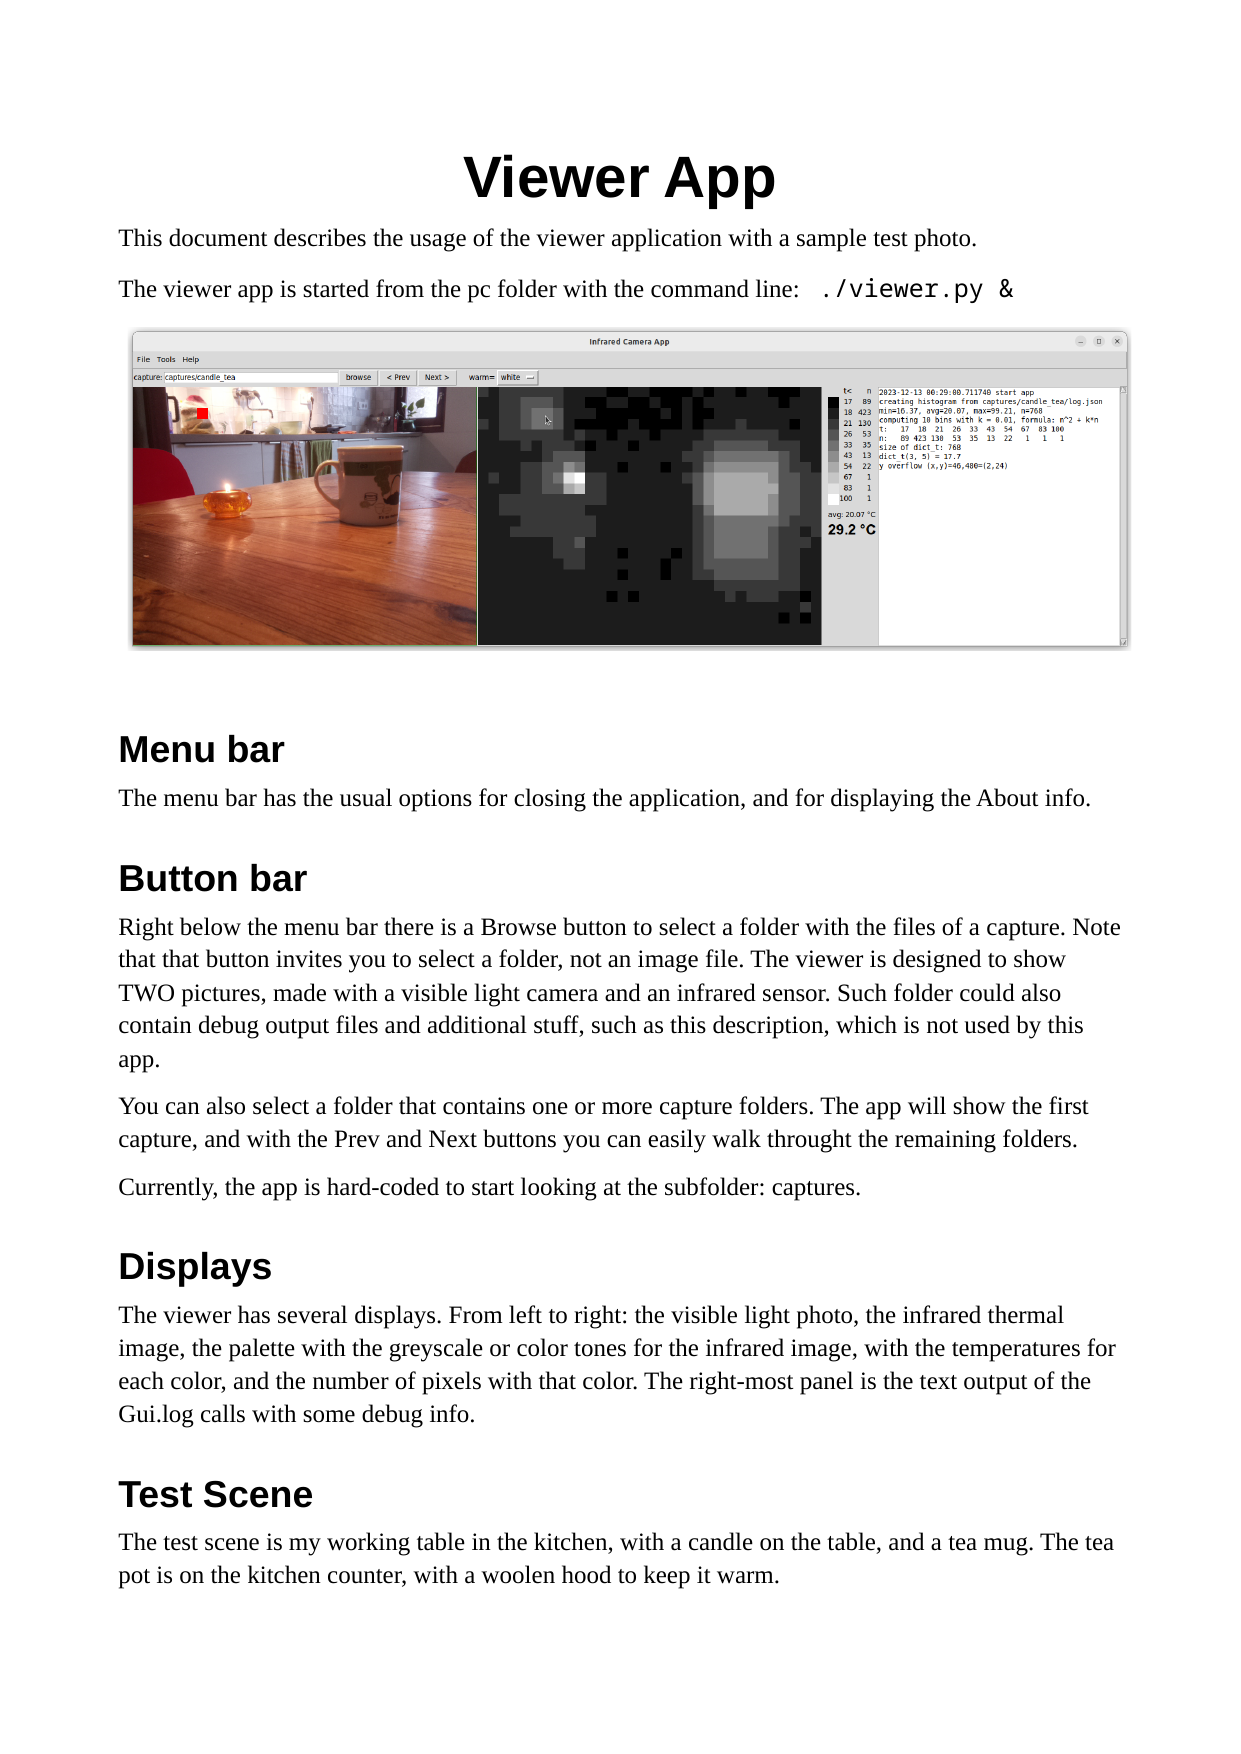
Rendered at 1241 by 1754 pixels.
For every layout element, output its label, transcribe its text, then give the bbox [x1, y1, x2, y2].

subtitle Displays [118, 1244, 1122, 1288]
subtitle Test Scene [118, 1472, 1122, 1515]
picture [127, 327, 1132, 651]
text The test scene is my working table in the kitchen, with a candle on the table, and a tea mug. The tea pot is on the kitchen counter, with a woolen hood to keep it warm. [118, 1527, 1122, 1589]
text Currently, the app is hard-coded to start looking at the subfolder: captures. [118, 1172, 1122, 1201]
subtitle Menu bar [118, 728, 1122, 771]
text You can also select a folder that contains one or more capture folders. The app will show the first capture, and with the Prev and Next buttons you can easily walk throught the remaining folders. [118, 1091, 1122, 1153]
text The viewer has several displays. From left to right: the visible light photo, the infrared thermal image, the palette with the greyscale or color tones for the infrared image, with the temperatures for each color, and the number of pixels with that color. The right-most panel is the text output of the Gui.log calls with some debug info. [118, 1300, 1122, 1428]
title Viewer App [118, 143, 1122, 210]
text The viewer app is started from the pc folder with the command line: ./viewer.py & [118, 270, 1122, 304]
text This document describes the usage of the viewer application with a sample test photo. [118, 223, 1122, 251]
text Right below the menu bar there is a Browse button to select a folder with the files of a capture. Note that that button invites you to select a folder, not an image file. The viewer is designed to show TWO pictures, made with a visible light camera and an infrared sensor. Such folder could also contain debug output files and additional stuff, such as this description, which is not used by this app. [118, 912, 1122, 1072]
text The menu bar has the usual options for closing the application, and for displaying the About info. [118, 783, 1122, 812]
subtitle Button bar [118, 856, 1122, 899]
